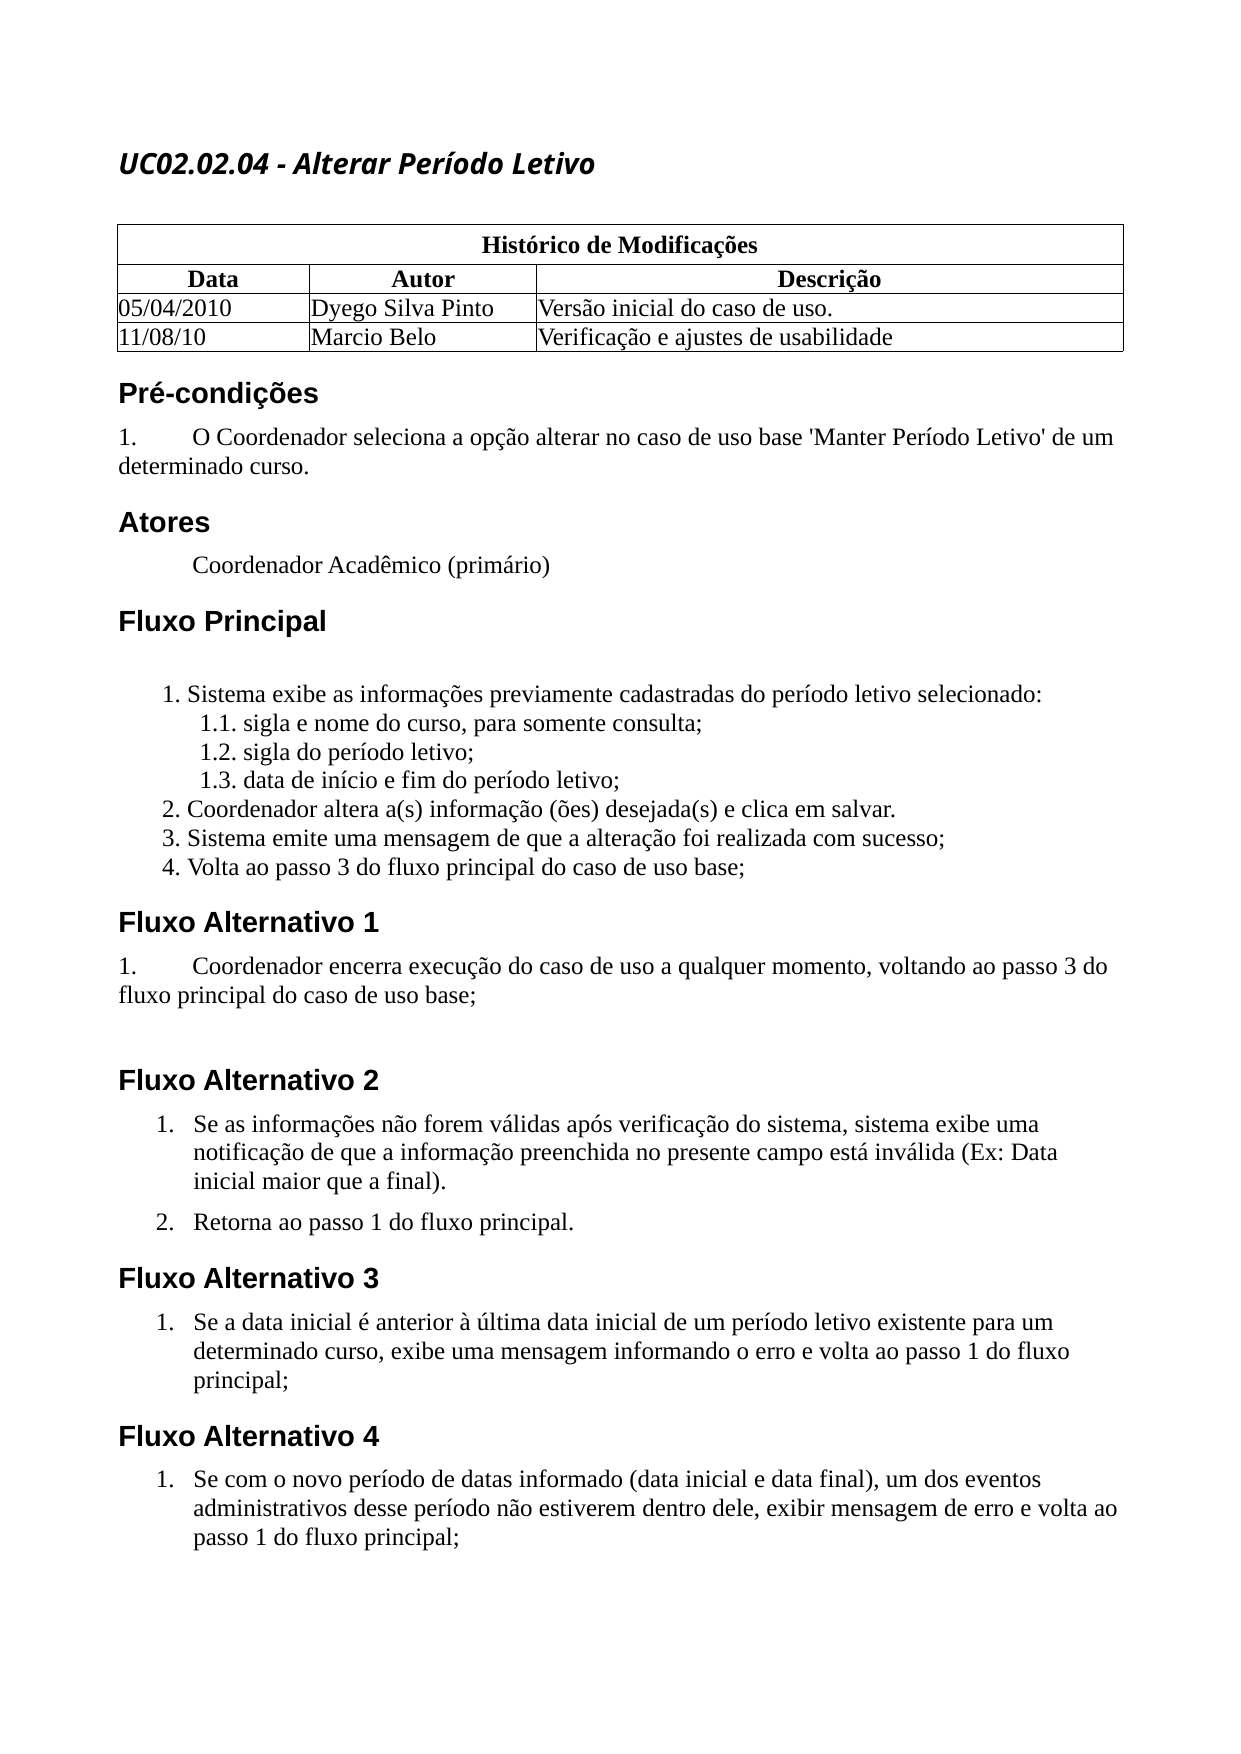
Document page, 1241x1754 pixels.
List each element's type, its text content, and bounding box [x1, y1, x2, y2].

table_cell 05/04/2010 [118, 294, 309, 322]
subtitle Atores [118, 504, 1122, 538]
text Coordenador Acadêmico (primário) [118, 551, 1122, 579]
subtitle Pré-condições [118, 376, 1122, 409]
list Sistema emite uma mensagem de que a alteração foi realizada com sucesso; [156, 823, 1122, 852]
list Se a data inicial é anterior à última data inicial de um período letivo existente para um determinado curso, exibe uma mensagem informando o erro e volta ao passo 1 do fluxo principal; [156, 1307, 1122, 1393]
list Se as informações não forem válidas após verificação do sistema, sistema exibe uma notificação de que a informação preenchida no presente campo está inválida (Ex: Data inicial maior que a final). [156, 1109, 1122, 1195]
subtitle Fluxo Alternativo 2 [118, 1063, 1122, 1096]
list sigla e nome do curso, para somente consulta; [193, 708, 1122, 737]
table_cell Autor [310, 265, 536, 293]
list Volta ao passo 3 do fluxo principal do caso de uso base; [156, 852, 1122, 880]
subtitle Fluxo Alternativo 4 [118, 1418, 1122, 1452]
subtitle Fluxo Alternativo 1 [118, 905, 1122, 939]
table_cell Verificação e ajustes de usabilidade [537, 323, 1123, 351]
subtitle Fluxo Principal [118, 604, 1122, 638]
table_cell Descrição [537, 265, 1123, 293]
list Retorna ao passo 1 do fluxo principal. [156, 1207, 1122, 1236]
list data de início e fim do período letivo; [193, 765, 1122, 794]
table_cell 08/11/10 [118, 323, 309, 351]
table_cell Dyego Silva Pinto [310, 294, 536, 322]
list Coordenador altera a(s) informação (ões) desejada(s) e clica em salvar. [156, 794, 1122, 823]
table_cell Versão inicial do caso de uso. [537, 294, 1123, 322]
table_header Histórico de Modificações [118, 225, 1123, 264]
list Coordenador encerra execução do caso de uso a qualquer momento, voltando ao passo 3 do fluxo principal do caso de uso base; [118, 951, 1122, 1009]
table_cell Marcio Belo [310, 323, 536, 351]
subtitle Fluxo Alternativo 3 [118, 1261, 1122, 1295]
list Sistema exibe as informações previamente cadastradas do período letivo selecionado: [156, 679, 1122, 708]
table_cell Data [118, 265, 309, 293]
subtitle UC02.02.04 - Alterar Período Letivo [118, 143, 1122, 183]
list sigla do período letivo; [193, 737, 1122, 765]
list O Coordenador seleciona a opção alterar no caso de uso base 'Manter Período Letivo' de um determinado curso. [118, 422, 1122, 479]
list Se com o novo período de datas informado (data inicial e data final), um dos eventos administrativos desse período não estiverem dentro dele, exibir mensagem de erro e volta ao passo 1 do fluxo principal; [156, 1464, 1122, 1551]
